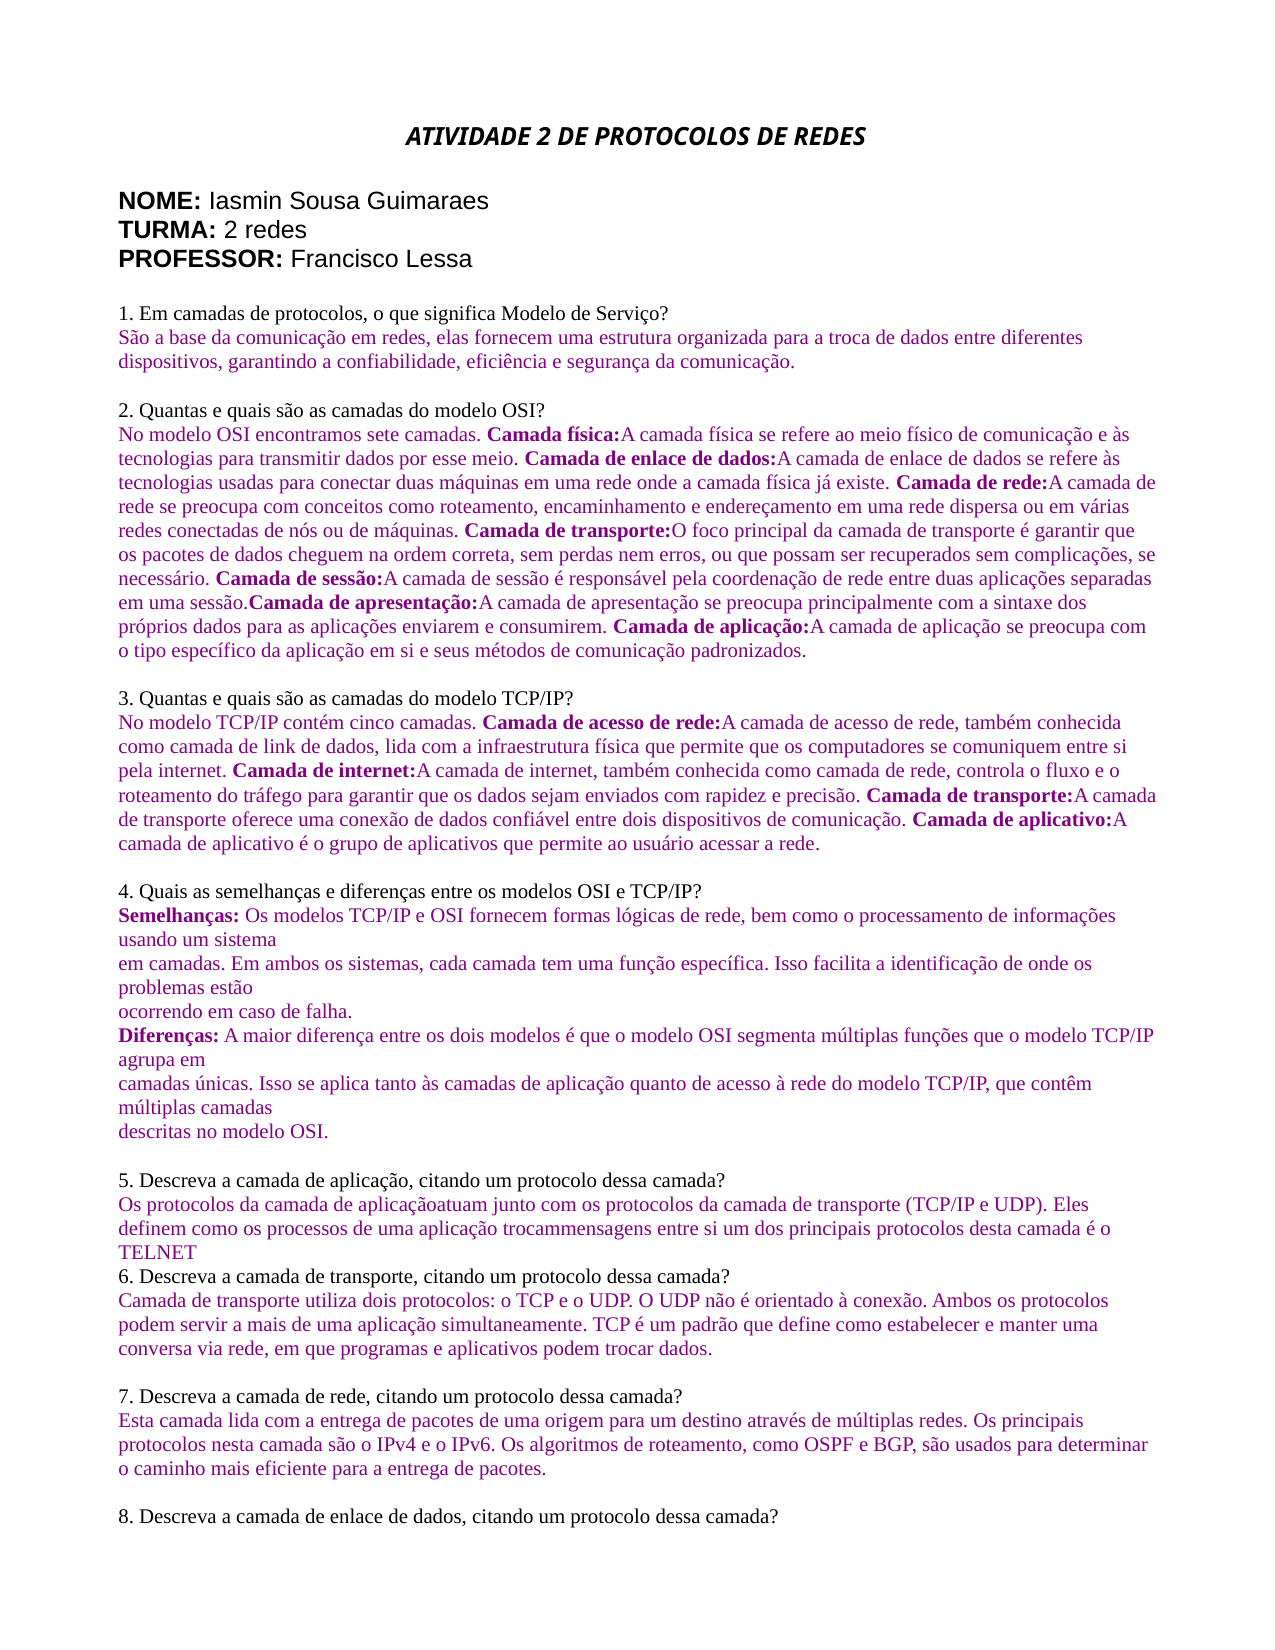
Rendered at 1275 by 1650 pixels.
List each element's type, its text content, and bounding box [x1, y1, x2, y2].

text 3. Quantas e quais são as camadas do modelo TCP/IP? [118, 686, 1157, 710]
text No modelo OSI encontramos sete camadas. Camada física:A camada física se refere ao meio físico de comunicação e às tecnologias para transmitir dados por esse meio. Camada de enlace de dados:A camada de enlace de dados se refere às tecnologias usadas para conectar duas máquinas em uma rede onde a camada física já existe. Camada de rede:A camada de rede se preocupa com conceitos como roteamento, encaminhamento e endereçamento em uma rede dispersa ou em várias redes conectadas de nós ou de máquinas. Camada de transporte:O foco principal da camada de transporte é garantir que os pacotes de dados cheguem na ordem correta, sem perdas nem erros, ou que possam ser recuperados sem complicações, se necessário. Camada de sessão:A camada de sessão é responsável pela coordenação de rede entre duas aplicações separadas em uma sessão.Camada de apresentação:A camada de apresentação se preocupa principalmente com a sintaxe dos próprios dados para as aplicações enviarem e consumirem. Camada de aplicação:A camada de aplicação se preocupa com o tipo específico da aplicação em si e seus métodos de comunicação padronizados. [118, 422, 1157, 662]
text ATIVIDADE 2 DE PROTOCOLOS DE REDES [118, 118, 1157, 152]
text 5. Descreva a camada de aplicação, citando um protocolo dessa camada? [118, 1167, 1157, 1192]
text Camada de transporte utiliza dois protocolos: o TCP e o UDP. O UDP não é orientado à conexão. Ambos os protocolos podem servir a mais de uma aplicação simultaneamente. TCP é um padrão que define como estabelecer e manter uma conversa via rede, em que programas e aplicativos podem trocar dados. [118, 1288, 1157, 1360]
text 2. Quantas e quais são as camadas do modelo OSI? [118, 397, 1157, 422]
text Semelhanças: Os modelos TCP/IP e OSI fornecem formas lógicas de rede, bem como o processamento de informações usando um sistema [118, 903, 1157, 951]
text PROFESSOR: Francisco Lessa [118, 244, 1157, 272]
text São a base da comunicação em redes, elas fornecem uma estrutura organizada para a troca de dados entre diferentes dispositivos, garantindo a confiabilidade, eficiência e segurança da comunicação. [118, 325, 1157, 373]
text 4. Quais as semelhanças e diferenças entre os modelos OSI e TCP/IP? [118, 879, 1157, 903]
text Os protocolos da camada de aplicaçãoatuam junto com os protocolos da camada de transporte (TCP/IP e UDP). Eles definem como os processos de uma aplicação trocammensagens entre si um dos principais protocolos desta camada é o TELNET [118, 1192, 1157, 1264]
text 6. Descreva a camada de transporte, citando um protocolo dessa camada? [118, 1264, 1157, 1288]
text ocorrendo em caso de falha. [118, 999, 1157, 1023]
text TURMA: 2 redes [118, 215, 1157, 244]
text 7. Descreva a camada de rede, citando um protocolo dessa camada? [118, 1384, 1157, 1408]
text descritas no modelo OSI. [118, 1119, 1157, 1143]
text camadas únicas. Isso se aplica tanto às camadas de aplicação quanto de acesso à rede do modelo TCP/IP, que contêm múltiplas camadas [118, 1071, 1157, 1119]
text 8. Descreva a camada de enlace de dados, citando um protocolo dessa camada? [118, 1504, 1157, 1528]
text NOME: Iasmin Sousa Guimaraes [118, 186, 1157, 215]
text Esta camada lida com a entrega de pacotes de uma origem para um destino através de múltiplas redes. Os principais protocolos nesta camada são o IPv4 e o IPv6. Os algoritmos de roteamento, como OSPF e BGP, são usados para determinar o caminho mais eficiente para a entrega de pacotes. [118, 1408, 1157, 1480]
text No modelo TCP/IP contém cinco camadas. Camada de acesso de rede:A camada de acesso de rede, também conhecida como camada de link de dados, lida com a infraestrutura física que permite que os computadores se comuniquem entre si pela internet. Camada de internet:A camada de internet, também conhecida como camada de rede, controla o fluxo e o roteamento do tráfego para garantir que os dados sejam enviados com rapidez e precisão. Camada de transporte:A camada de transporte oferece uma conexão de dados confiável entre dois dispositivos de comunicação. Camada de aplicativo:A camada de aplicativo é o grupo de aplicativos que permite ao usuário acessar a rede. [118, 710, 1157, 855]
text em camadas. Em ambos os sistemas, cada camada tem uma função específica. Isso facilita a identificação de onde os problemas estão [118, 951, 1157, 999]
text Diferenças: A maior diferença entre os dois modelos é que o modelo OSI segmenta múltiplas funções que o modelo TCP/IP agrupa em [118, 1023, 1157, 1071]
text 1. Em camadas de protocolos, o que significa Modelo de Serviço? [118, 301, 1157, 325]
